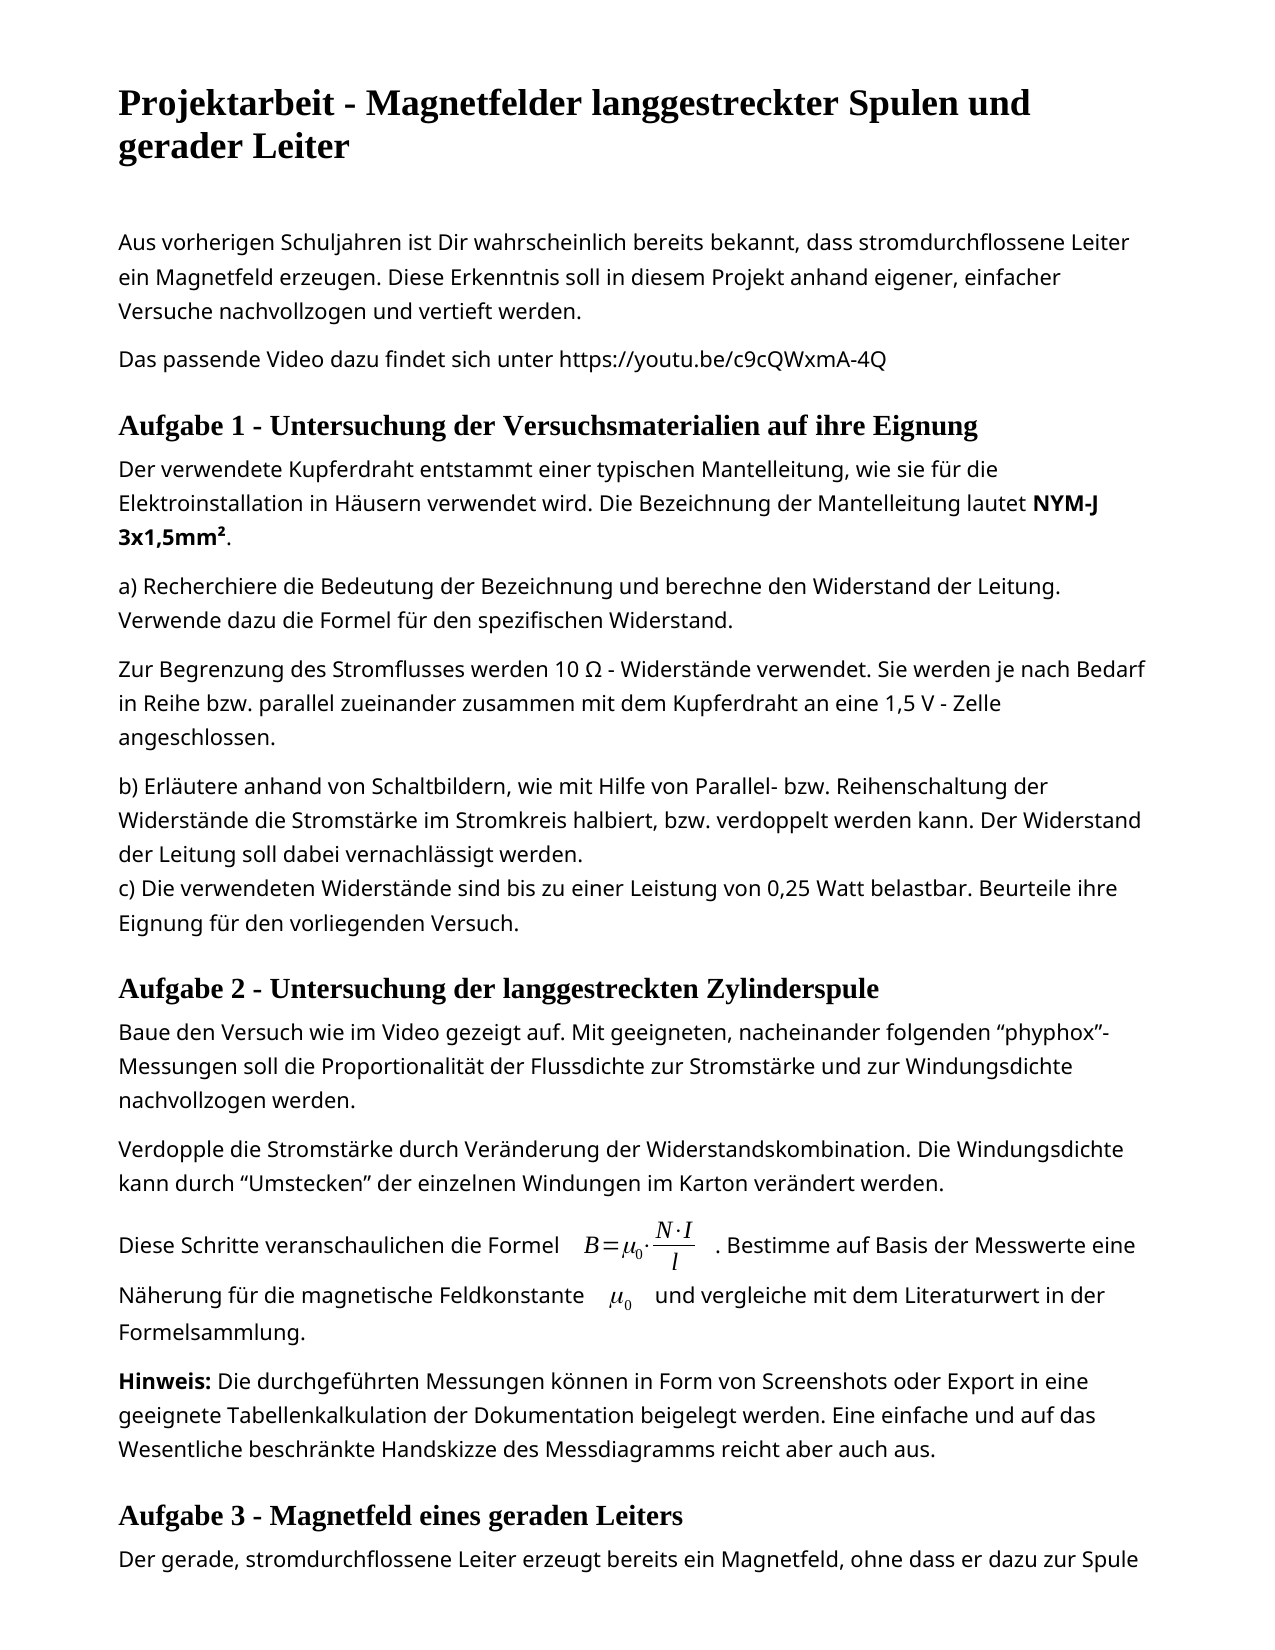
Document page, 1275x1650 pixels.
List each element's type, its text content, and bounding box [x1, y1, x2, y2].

text Der gerade, stromdurchflossene Leiter erzeugt bereits ein Magnetfeld, ohne dass er dazu zur Spule [118, 1544, 1157, 1573]
text Hinweis: Die durchgeführten Messungen können in Form von Screenshots oder Export in eine geeignete Tabellenkalkulation der Dokumentation beigelegt werden. Eine einfache und auf das Wesentliche beschränkte Handskizze des Messdiagramms reicht aber auch aus. [118, 1366, 1157, 1464]
text c) Die verwendeten Widerstände sind bis zu einer Leistung von 0,25 Watt belastbar. Beurteile ihre Eignung für den vorliegenden Versuch. [118, 873, 1157, 937]
text a) Recherchiere die Bedeutung der Bezeichnung und berechne den Widerstand der Leitung. Verwende dazu die Formel für den spezifischen Widerstand. [118, 571, 1157, 635]
text Zur Begrenzung des Stromflusses werden 10 Ω - Widerstände verwendet. Sie werden je nach Bedarf in Reihe bzw. parallel zueinander zusammen mit dem Kupferdraht an eine 1,5 V - Zelle angeschlossen. [118, 654, 1157, 752]
subtitle Projektarbeit - Magnetfelder langgestreckter Spulen und gerader Leiter [118, 80, 1157, 166]
text Das passende Video dazu findet sich unter https://youtu.be/c9cQWxmA-4Q [118, 344, 1157, 374]
text Verdopple die Stromstärke durch Veränderung der Widerstandskombination. Die Windungsdichte kann durch “Umstecken” der einzelnen Windungen im Karton verändert werden. [118, 1134, 1157, 1198]
text b) Erläutere anhand von Schaltbildern, wie mit Hilfe von Parallel- bzw. Reihenschaltung der Widerstände die Stromstärke im Stromkreis halbiert, bzw. verdoppelt werden kann. Der Widerstand der Leitung soll dabei vernachlässigt werden. [118, 771, 1157, 869]
text Der verwendete Kupferdraht entstammt einer typischen Mantelleitung, wie sie für die Elektroinstallation in Häusern verwendet wird. Die Bezeichnung der Mantelleitung lautet NYM-J 3x1,5mm². [118, 454, 1157, 552]
subtitle Aufgabe 2 - Untersuchung der langgestreckten Zylinderspule [118, 971, 1157, 1004]
text Baue den Versuch wie im Video gezeigt auf. Mit geeigneten, nacheinander folgenden “phyphox”-Messungen soll die Proportionalität der Flussdichte zur Stromstärke und zur Windungsdichte nachvollzogen werden. [118, 1017, 1157, 1115]
text Diese Schritte veranschaulichen die Formel . Bestimme auf Basis der Messwerte eine Näherung für die magnetische Feldkonstante und vergleiche mit dem Literaturwert in der Formelsammlung. [118, 1217, 1157, 1347]
subtitle Aufgabe 1 - Untersuchung der Versuchsmaterialien auf ihre Eignung [118, 408, 1157, 441]
text Aus vorherigen Schuljahren ist Dir wahrscheinlich bereits bekannt, dass stromdurchflossene Leiter ein Magnetfeld erzeugen. Diese Erkenntnis soll in diesem Projekt anhand eigener, einfacher Versuche nachvollzogen und vertieft werden. [118, 227, 1157, 326]
subtitle Aufgabe 3 - Magnetfeld eines geraden Leiters [118, 1498, 1157, 1531]
